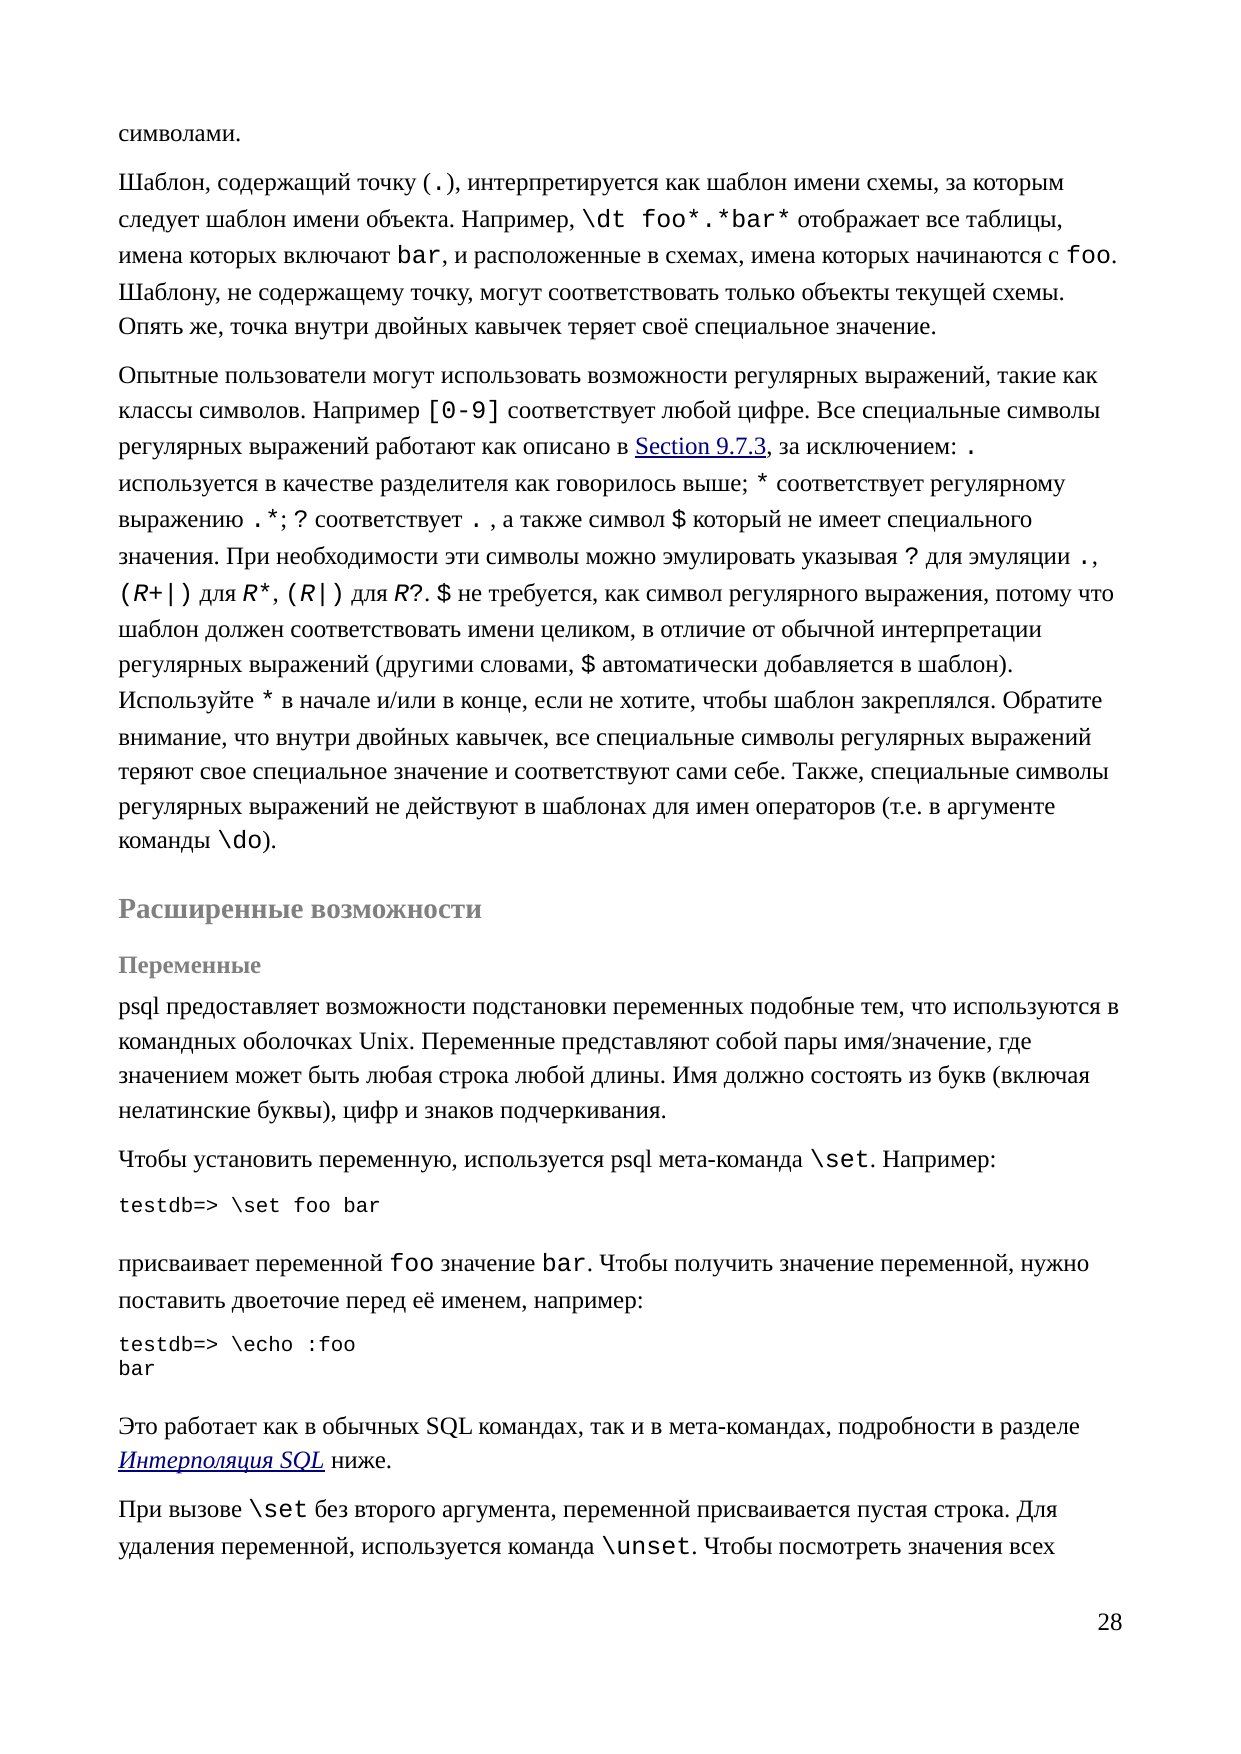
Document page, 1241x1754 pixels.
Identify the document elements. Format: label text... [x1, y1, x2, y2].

text testdb=> \set foo bar [118, 1195, 1122, 1219]
text bar [118, 1358, 1122, 1381]
text При вызове \set без второго аргумента, переменной присваивается пустая строка. Для удаления переменной, используется команда \unset. Чтобы посмотреть значения всех [118, 1494, 1122, 1562]
text Чтобы установить переменную, используется psql мета-команда \set. Например: [118, 1144, 1122, 1174]
text Это работает как в обычных SQL командах, так и в мета-командах, подробности в разделе Интерполяция SQL ниже. [118, 1411, 1122, 1474]
text Опытные пользователи могут использовать возможности регулярных выражений, такие как классы символов. Например [0-9] соответствует любой цифре. Все специальные символы регулярных выражений работают как описано в Section 9.7.3, за исключением: . используется в качестве разделителя как говорилось выше; * соответствует регулярному выражению .*; ? соответствует . , а также символ $ который не имеет специального значения. При необходимости эти символы можно эмулировать указывая ? для эмуляции ., (R+|) для R*, (R|) для R?. $ не требуется, как символ регулярного выражения, потому что шаблон должен соответствовать имени целиком, в отличие от обычной интерпретации регулярных выражений (другими словами, $ автоматически добавляется в шаблон). Используйте * в начале и/или в конце, если не хотите, чтобы шаблон закреплялся. Обратите внимание, что внутри двойных кавычек, все специальные символы регулярных выражений теряют свое специальное значение и соответствуют сами себе. Также, специальные символы регулярных выражений не действуют в шаблонах для имен операторов (т.е. в аргументе команды \do). [118, 360, 1122, 856]
text символами. [118, 118, 1122, 147]
subtitle Переменные [118, 950, 1122, 979]
text testdb=> \echo :foo [118, 1334, 1122, 1358]
subtitle Расширенные возможности [118, 891, 1122, 925]
text Шаблон, содержащий точку (.), интерпретируется как шаблон имени схемы, за которым следует шаблон имени объекта. Например, \dt foo*.*bar* отображает все таблицы, имена которых включают bar, и расположенные в схемах, имена которых начинаются с foo. Шаблону, не содержащему точку, могут соответствовать только объекты текущей схемы. Опять же, точка внутри двойных кавычек теряет своё специальное значение. [118, 167, 1122, 340]
text psql предоставляет возможности подстановки переменных подобные тем, что используются в командных оболочках Unix. Переменные представляют собой пары имя/значение, где значением может быть любая строка любой длины. Имя должно состоять из букв (включая нелатинские буквы), цифр и знаков подчеркивания. [118, 991, 1122, 1123]
text присваивает переменной foo значение bar. Чтобы получить значение переменной, нужно поставить двоеточие перед её именем, например: [118, 1248, 1122, 1314]
